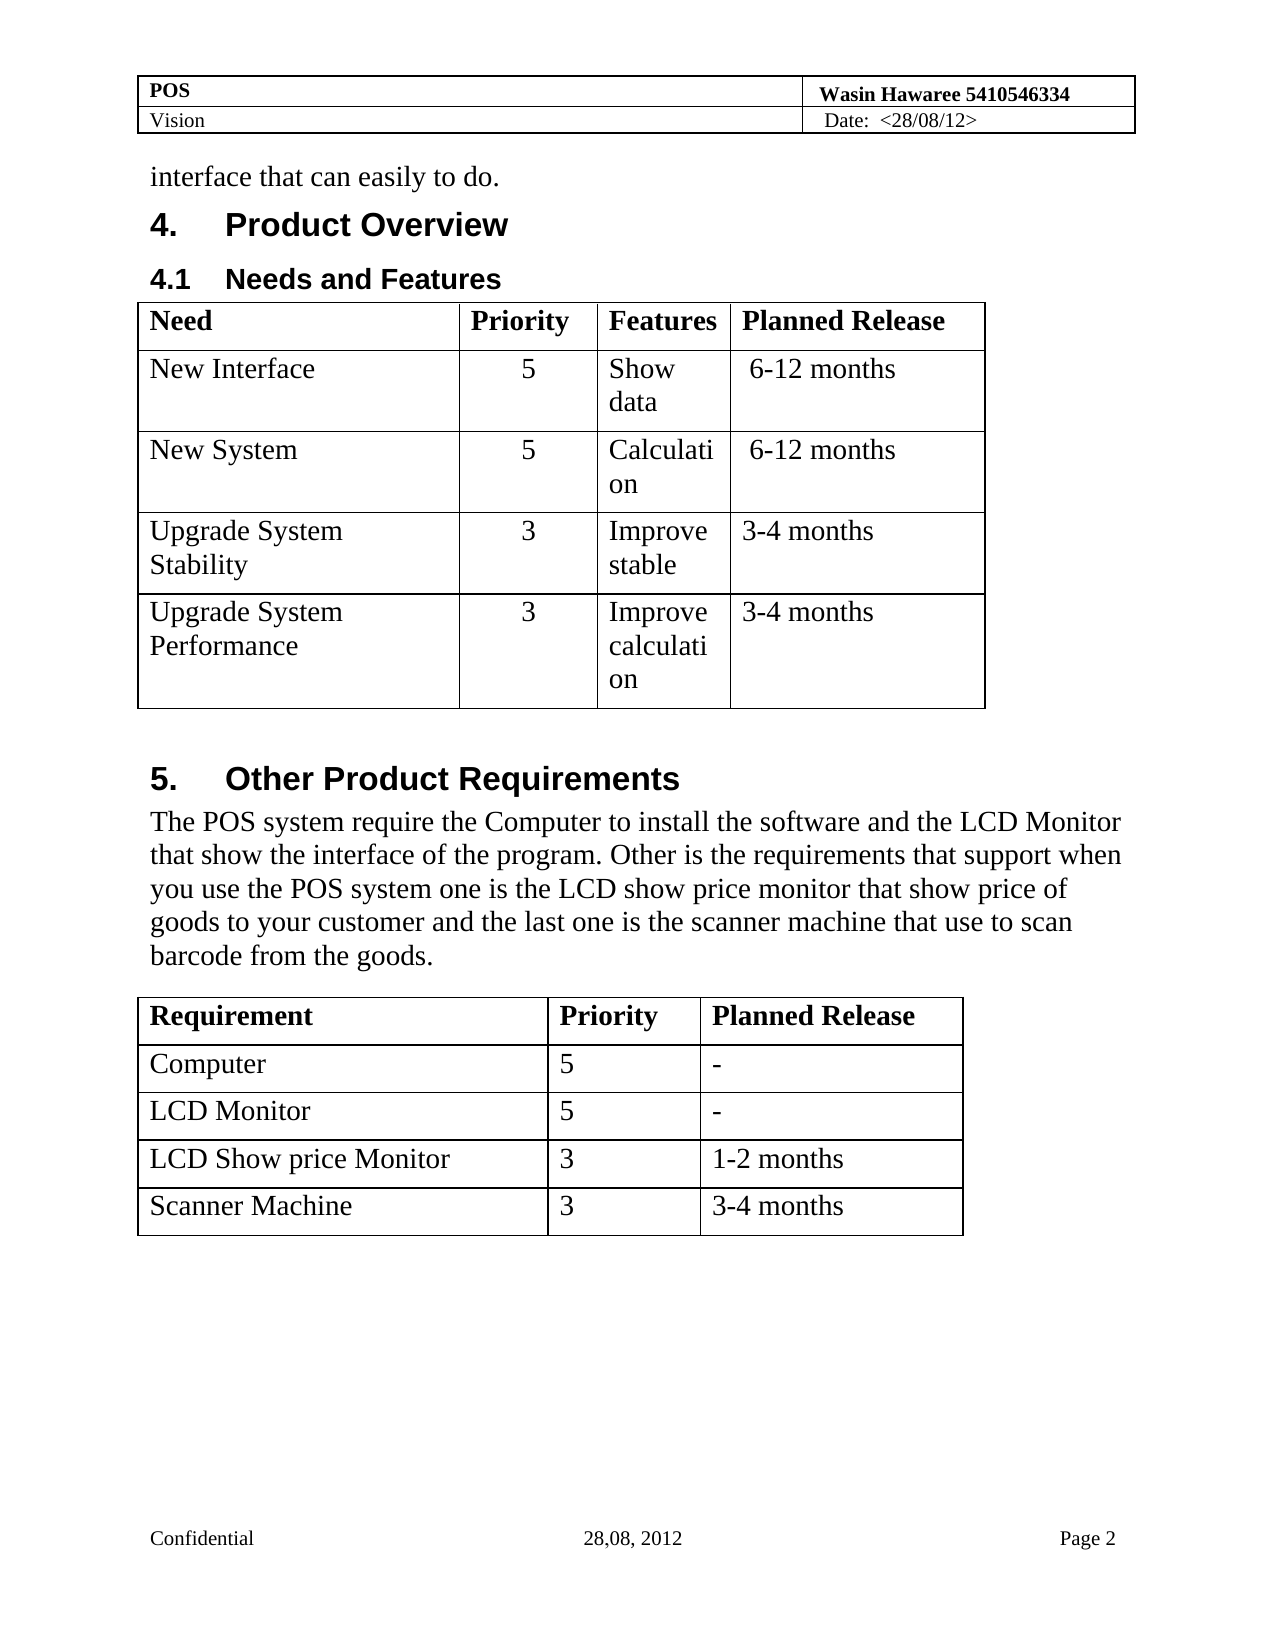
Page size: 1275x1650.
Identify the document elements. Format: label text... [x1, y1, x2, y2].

subtitle Needs and Features [150, 262, 1125, 296]
table_cell Calculation [598, 432, 730, 512]
table_cell 1-2 months [701, 1141, 962, 1187]
table_cell 3 [549, 1141, 700, 1187]
table_cell 3-4 months [701, 1189, 962, 1234]
table_cell Scanner Machine [139, 1189, 547, 1234]
table_cell 6-12 months [731, 351, 984, 431]
table_cell 5 [549, 1046, 700, 1092]
table_header Priority [460, 303, 597, 349]
table_cell 5 [549, 1093, 700, 1139]
table_cell Upgrade System Stability [139, 513, 459, 593]
table_cell - [701, 1046, 962, 1092]
table_cell 5 [460, 432, 597, 512]
table_cell New System [139, 432, 459, 512]
table_cell 3 [460, 595, 597, 708]
table_cell 3-4 months [731, 513, 984, 593]
table_cell Improve stable [598, 513, 730, 593]
table_cell 3-4 months [731, 595, 984, 708]
subtitle Other Product Requirements [150, 759, 1125, 798]
table_cell Improve calculation [598, 595, 730, 708]
text The POS system require the Computer to install the software and the LCD Monitor that show the interface of the program. Other is the requirements that support when you use the POS system one is the LCD show price monitor that show price of goods to your customer and the last one is the scanner machine that use to scan barcode from the goods. [150, 804, 1125, 972]
table_cell LCD Show price Monitor [139, 1141, 547, 1187]
table_header Need [139, 303, 459, 349]
table_header Planned Release [731, 303, 984, 349]
subtitle Product Overview [150, 205, 1125, 243]
table_cell 5 [460, 351, 597, 431]
table_cell Show data [598, 351, 730, 431]
table_header Requirement [139, 998, 547, 1044]
text interface that can easily to do. [150, 159, 1125, 192]
table_cell 6-12 months [731, 432, 984, 512]
table_cell LCD Monitor [139, 1093, 547, 1139]
table_cell Computer [139, 1046, 547, 1092]
table_header Planned Release [701, 998, 962, 1044]
table_cell 3 [549, 1189, 700, 1234]
table_cell New Interface [139, 351, 459, 431]
table_cell Upgrade System Performance [139, 595, 459, 708]
table_header Priority [549, 998, 700, 1044]
table_header Features [598, 303, 730, 349]
table_cell - [701, 1093, 962, 1139]
table_cell 3 [460, 513, 597, 593]
